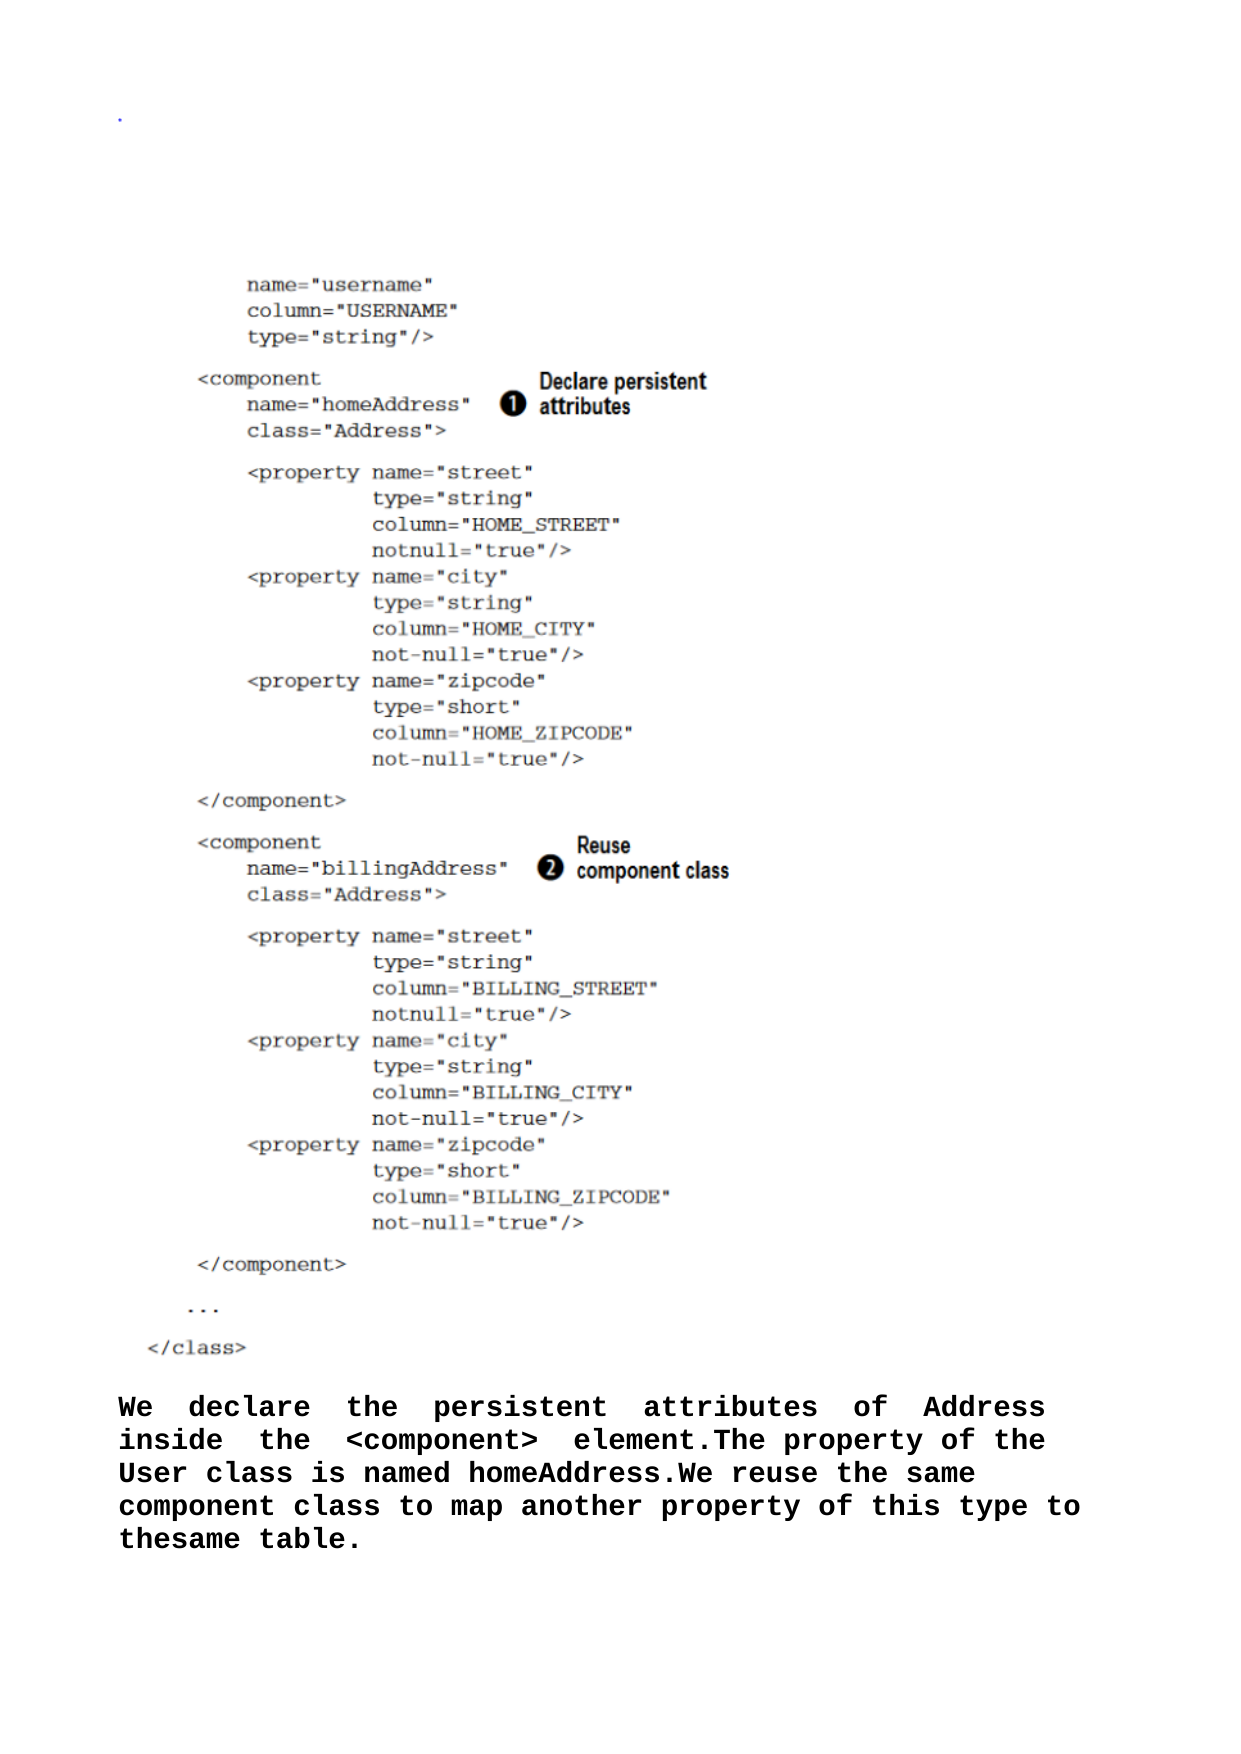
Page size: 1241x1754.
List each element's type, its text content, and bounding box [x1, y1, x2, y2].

text We declare the persistent attributes of Address inside the <component> element.The property of the User class is named homeAddress.We reuse the same component class to map another property of this type to thesame table. [118, 1392, 1122, 1557]
